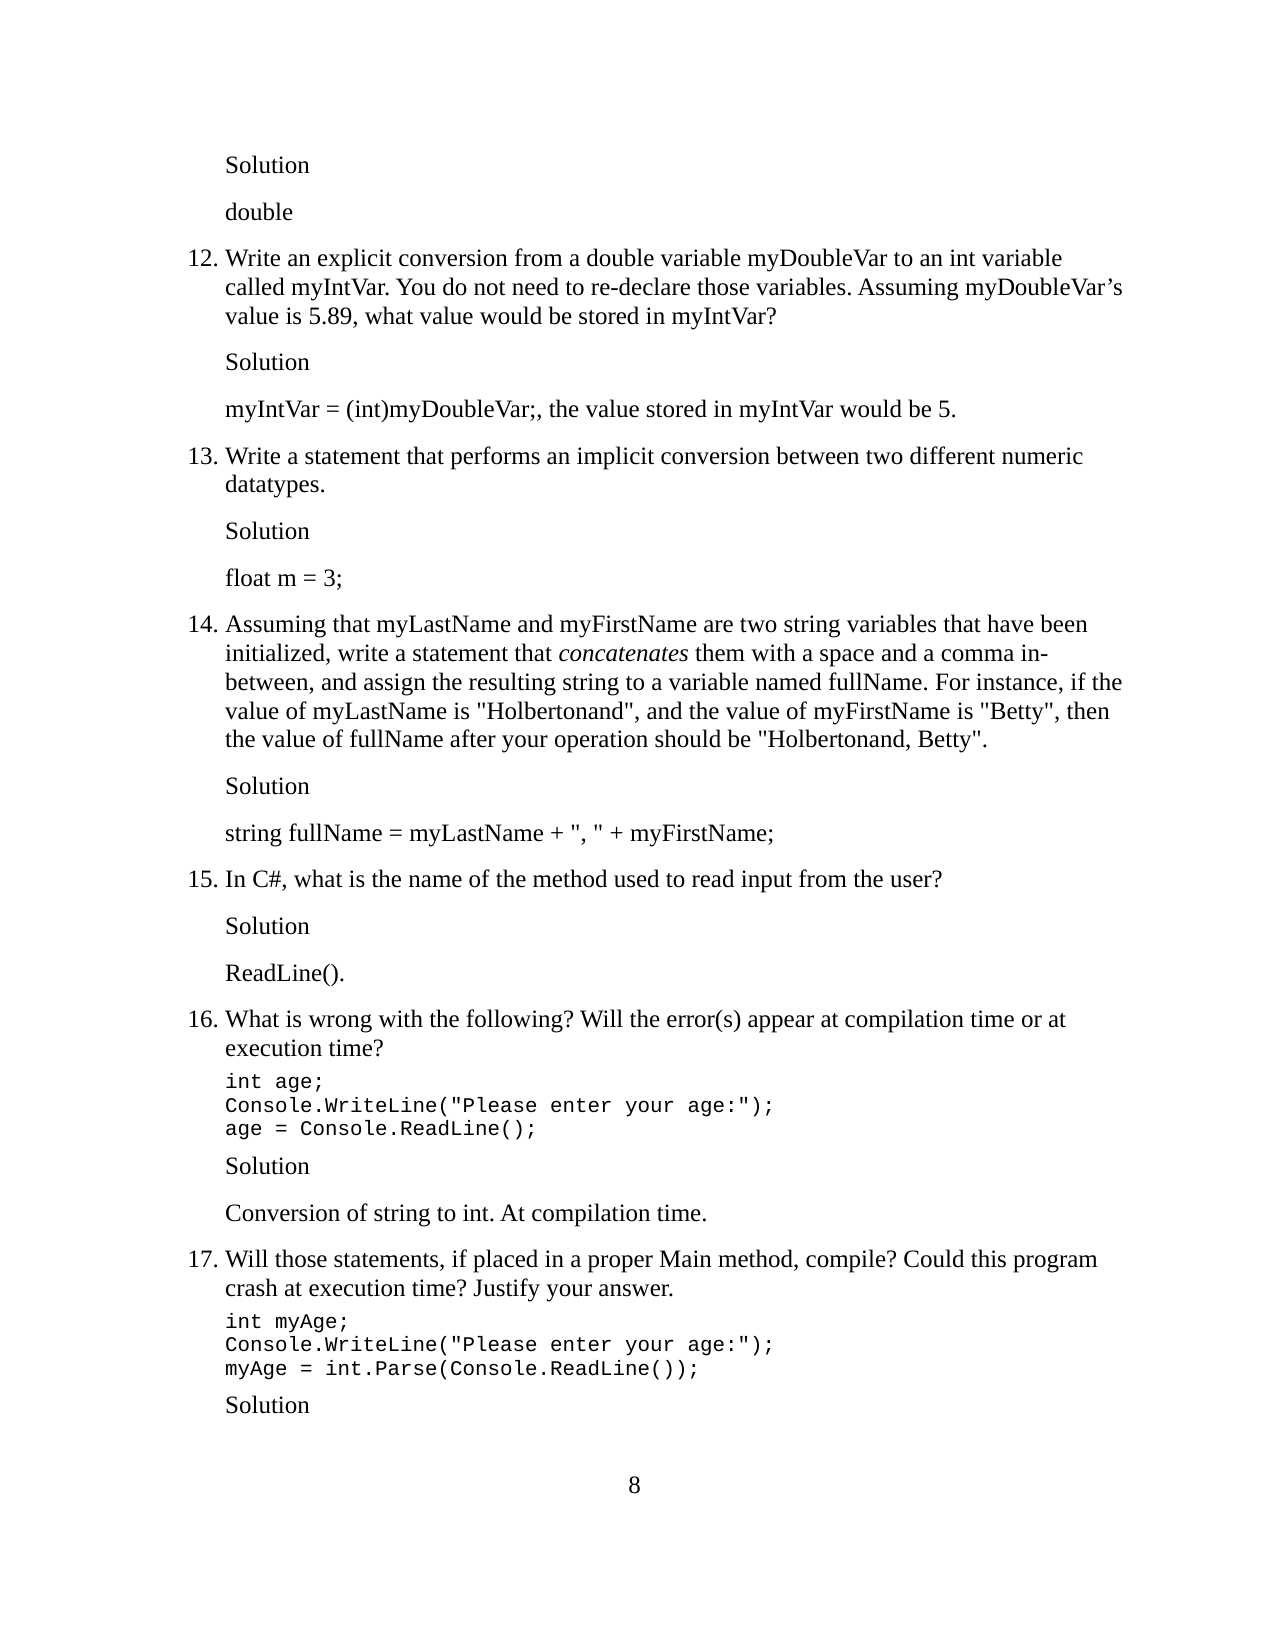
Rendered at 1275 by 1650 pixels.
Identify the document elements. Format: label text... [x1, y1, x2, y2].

list Assuming that myLastName and myFirstName are two string variables that have been initialized, write a statement that concatenates them with a space and a comma in-between, and assign the resulting string to a variable named fullName. For instance, if the value of myLastName is "Holbertonand", and the value of myFirstName is "Betty", then the value of fullName after your operation should be "Holbertonand, Betty". [187, 609, 1125, 753]
list double [187, 197, 1125, 225]
list Console.WriteLine("Please enter your age:"); [187, 1334, 1125, 1358]
list Solution [187, 771, 1125, 800]
list int age; [187, 1071, 1125, 1095]
list Solution [187, 911, 1125, 940]
list Solution [187, 516, 1125, 545]
list Solution [187, 1151, 1125, 1180]
list Write a statement that performs an implicit conversion between two different numeric datatypes. [187, 441, 1125, 498]
list int myAge; [187, 1311, 1125, 1334]
list Solution [187, 150, 1125, 179]
list age = Console.ReadLine(); [187, 1118, 1125, 1142]
list In C#, what is the name of the method used to read input from the user? [187, 864, 1125, 893]
list Conversion of string to int. At compilation time. [187, 1198, 1125, 1226]
list What is wrong with the following? Will the error(s) appear at compilation time or at execution time? [187, 1004, 1125, 1062]
list string fullName = myLastName + ", " + myFirstName; [187, 818, 1125, 847]
list Write an explicit conversion from a double variable myDoubleVar to an int variable called myIntVar. You do not need to re-declare those variables. Assuming myDoubleVar’s value is 5.89, what value would be stored in myIntVar? [187, 243, 1125, 329]
list Will those statements, if placed in a proper Main method, compile? Could this program crash at execution time? Justify your answer. [187, 1244, 1125, 1302]
list Solution [187, 347, 1125, 376]
list float m = 3; [187, 563, 1125, 592]
list ReadLine(). [187, 958, 1125, 987]
list myIntVar = (int)myDoubleVar;, the value stored in myIntVar would be 5. [187, 394, 1125, 423]
list myAge = int.Parse(Console.ReadLine()); [187, 1358, 1125, 1382]
list Solution [187, 1391, 1125, 1419]
list Console.WriteLine("Please enter your age:"); [187, 1095, 1125, 1118]
